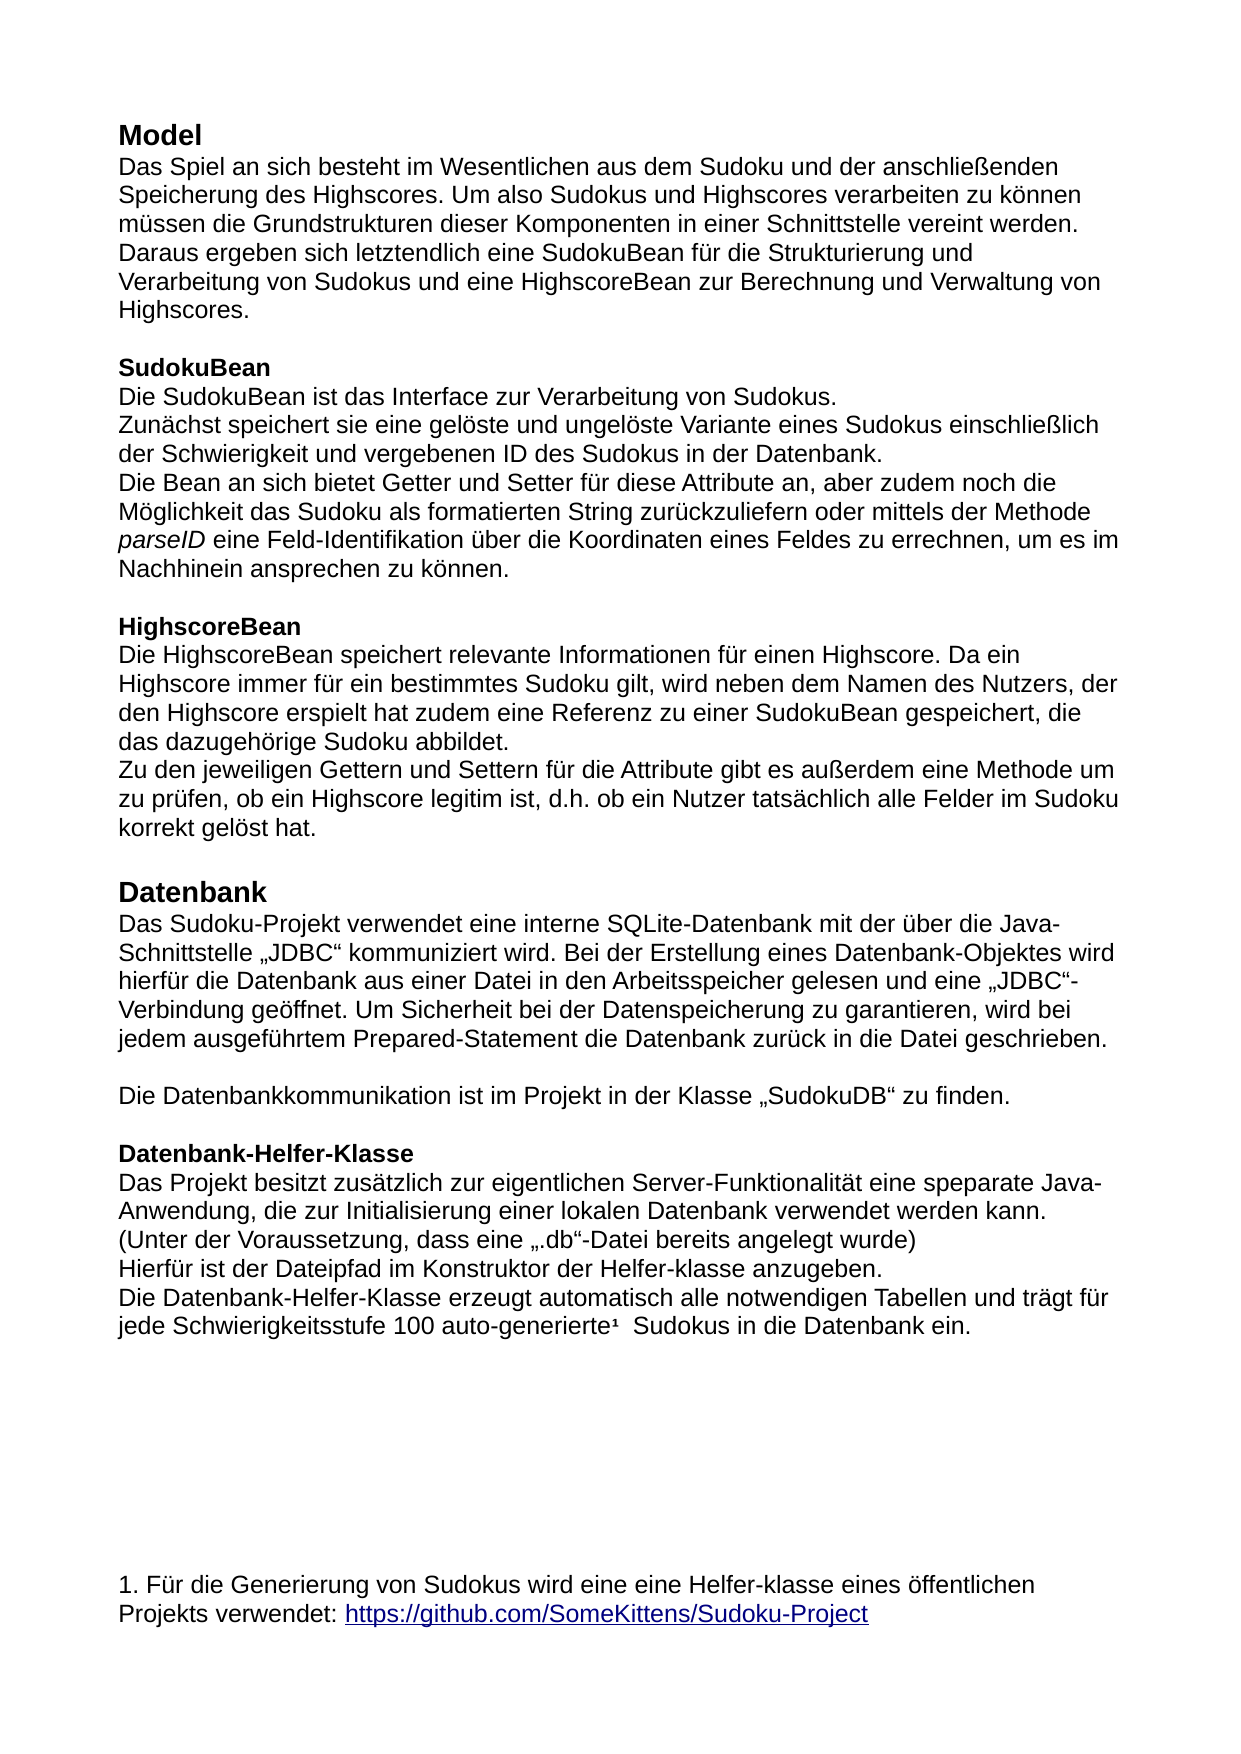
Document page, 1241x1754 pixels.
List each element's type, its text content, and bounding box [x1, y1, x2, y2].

text Die Bean an sich bietet Getter und Setter für diese Attribute an, aber zudem noch die Möglichkeit das Sudoku als formatierten String zurückzuliefern oder mittels der Methode parseID eine Feld-Identifikation über die Koordinaten eines Feldes zu errechnen, um es im Nachhinein ansprechen zu können. [118, 468, 1122, 583]
text Die Datenbankkommunikation ist im Projekt in der Klasse „SudokuDB“ zu finden. [118, 1081, 1122, 1110]
text Die Datenbank-Helfer-Klasse erzeugt automatisch alle notwendigen Tabellen und trägt für jede Schwierigkeitsstufe 100 auto-generierte¹ Sudokus in die Datenbank ein. [118, 1282, 1122, 1340]
text Das Sudoku-Projekt verwendet eine interne SQLite-Datenbank mit der über die Java-Schnittstelle „JDBC“ kommuniziert wird. Bei der Erstellung eines Datenbank-Objektes wird hierfür die Datenbank aus einer Datei in den Arbeitsspeicher gelesen und eine „JDBC“-Verbindung geöffnet. Um Sicherheit bei der Datenspeicherung zu garantieren, wird bei jedem ausgeführtem Prepared-Statement die Datenbank zurück in die Datei geschrieben. [118, 909, 1122, 1052]
text Datenbank [118, 875, 1122, 909]
text Hierfür ist der Dateipfad im Konstruktor der Helfer-klasse anzugeben. [118, 1254, 1122, 1282]
text Die HighscoreBean speichert relevante Informationen für einen Highscore. Da ein Highscore immer für ein bestimmtes Sudoku gilt, wird neben dem Namen des Nutzers, der den Highscore erspielt hat zudem eine Referenz zu einer SudokuBean gespeichert, die das dazugehörige Sudoku abbildet. [118, 640, 1122, 755]
text Die SudokuBean ist das Interface zur Verarbeitung von Sudokus. [118, 382, 1122, 410]
text Datenbank-Helfer-Klasse [118, 1139, 1122, 1167]
text Das Spiel an sich besteht im Wesentlichen aus dem Sudoku und der anschließenden Speicherung des Highscores. Um also Sudokus und Highscores verarbeiten zu können müssen die Grundstrukturen dieser Komponenten in einer Schnittstelle vereint werden. [118, 152, 1122, 238]
text HighscoreBean [118, 612, 1122, 640]
text 1. Für die Generierung von Sudokus wird eine eine Helfer-klasse eines öffentlichen Projekts verwendet: https://github.com/SomeKittens/Sudoku-Project [118, 1570, 1122, 1627]
text Zu den jeweiligen Gettern und Settern für die Attribute gibt es außerdem eine Methode um zu prüfen, ob ein Highscore legitim ist, d.h. ob ein Nutzer tatsächlich alle Felder im Sudoku korrekt gelöst hat. [118, 755, 1122, 842]
text Model [118, 118, 1122, 152]
text Das Projekt besitzt zusätzlich zur eigentlichen Server-Funktionalität eine speparate Java-Anwendung, die zur Initialisierung einer lokalen Datenbank verwendet werden kann. (Unter der Voraussetzung, dass eine „.db“-Datei bereits angelegt wurde) [118, 1167, 1122, 1254]
text Zunächst speichert sie eine gelöste und ungelöste Variante eines Sudokus einschließlich der Schwierigkeit und vergebenen ID des Sudokus in der Datenbank. [118, 410, 1122, 468]
text Daraus ergeben sich letztendlich eine SudokuBean für die Strukturierung und Verarbeitung von Sudokus und eine HighscoreBean zur Berechnung und Verwaltung von Highscores. [118, 238, 1122, 324]
text SudokuBean [118, 353, 1122, 382]
